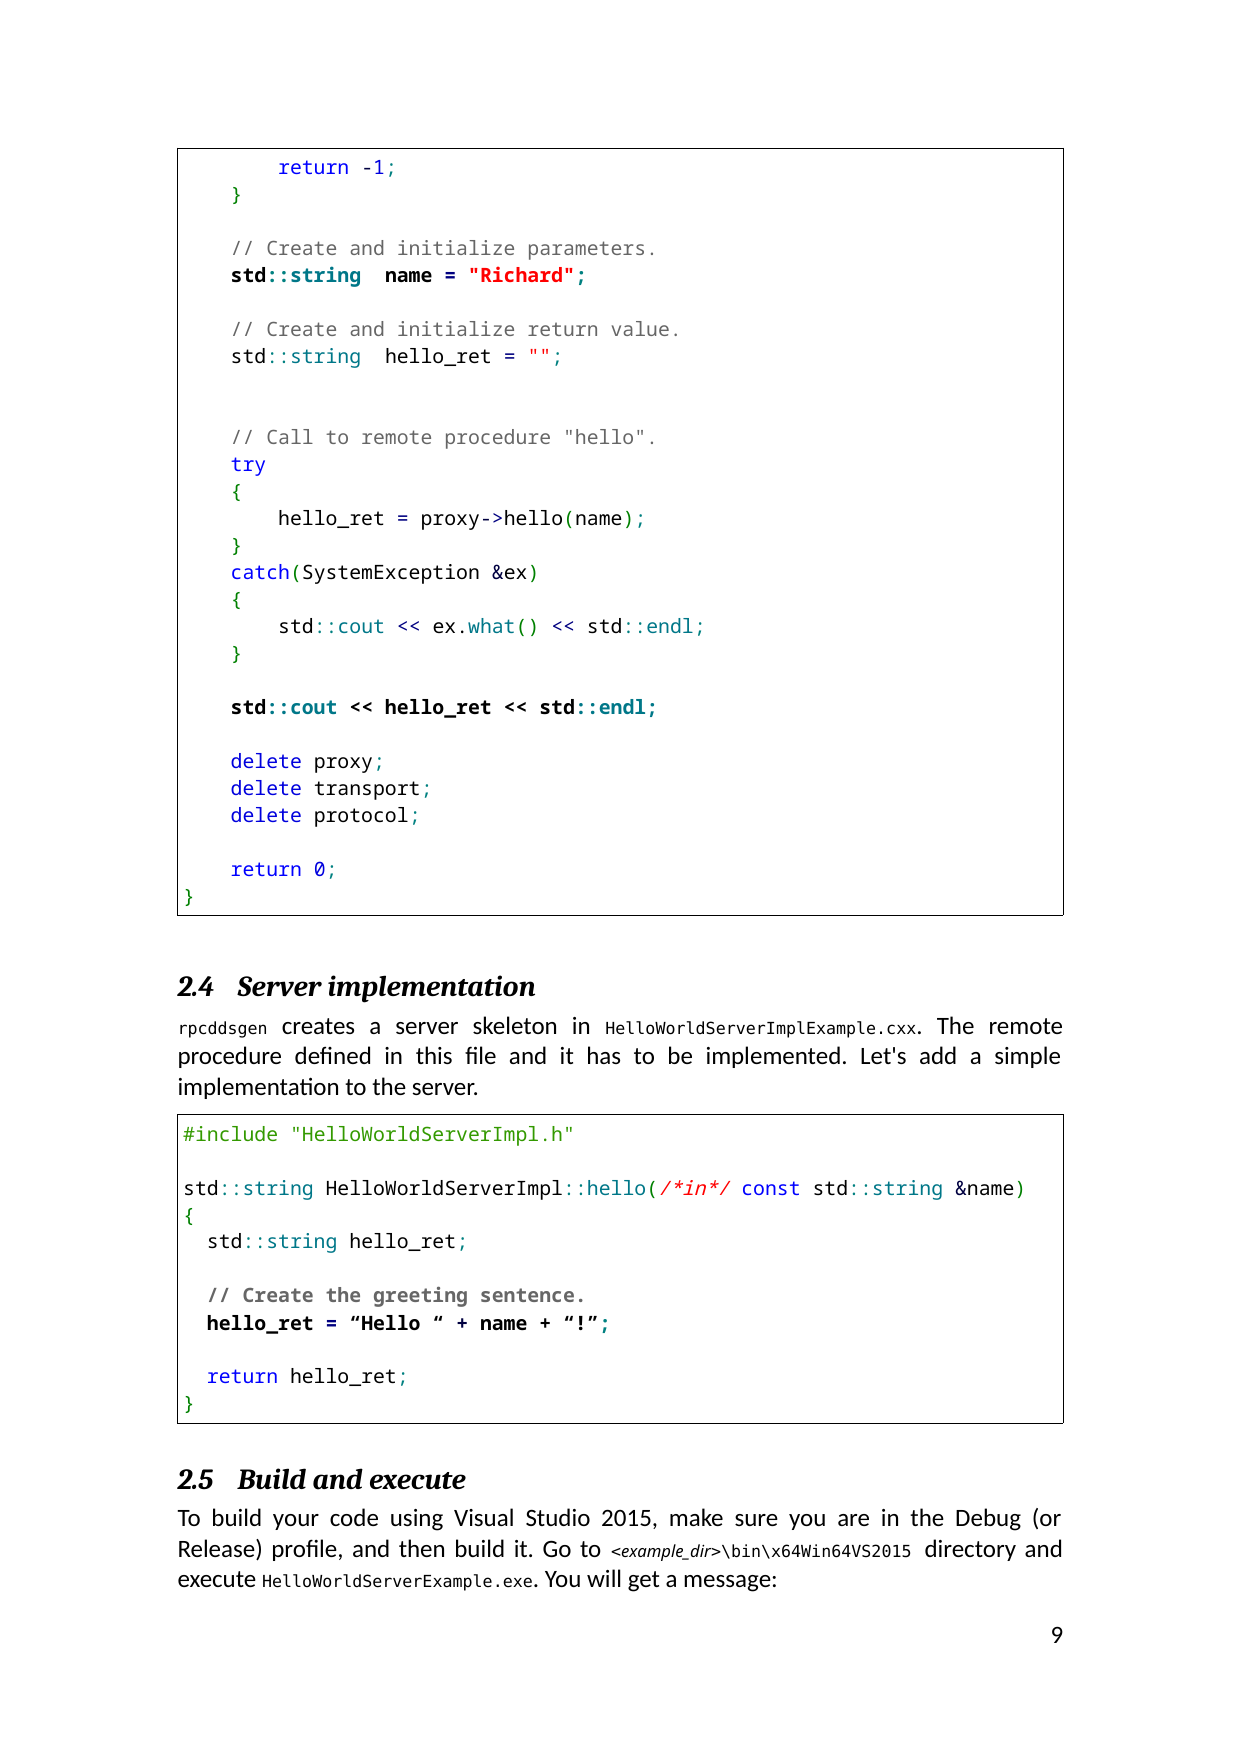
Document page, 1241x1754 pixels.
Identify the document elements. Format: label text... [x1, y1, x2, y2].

subtitle Build and execute [177, 1463, 1063, 1496]
table_header #include "HelloWorldServerImpl.h" std::string HelloWorldServerImpl::hello(/*in*/ const std::string &name) { std::string hello_ret; // Create the greeting sentence. hello_ret = “Hello “ + name + “!”; return hello_ret; } [178, 1115, 1063, 1422]
table_header return -1; } // Create and initialize parameters. std::string name = "Richard"; // Create and initialize return value. std::string hello_ret = ""; // Call to remote procedure "hello". try { hello_ret = proxy->hello(name); } catch(SystemException &ex) { std::cout << ex.what() << std::endl; } std::cout << hello_ret << std::endl; delete proxy; delete transport; delete protocol; return 0; } [178, 149, 1063, 914]
text To build your code using Visual Studio 2015, make sure you are in the Debug (or Release) profile, and then build it. Go to <example_dir>\bin\x64Win64VS2015 directory and execute HelloWorldServerExample.exe. You will get a message: [177, 1503, 1063, 1594]
text rpcddsgen creates a server skeleton in HelloWorldServerImplExample.cxx. The remote procedure defined in this file and it has to be implemented. Let's add a simple implementation to the server. [177, 1010, 1063, 1102]
subtitle Server implementation [177, 970, 1063, 1004]
